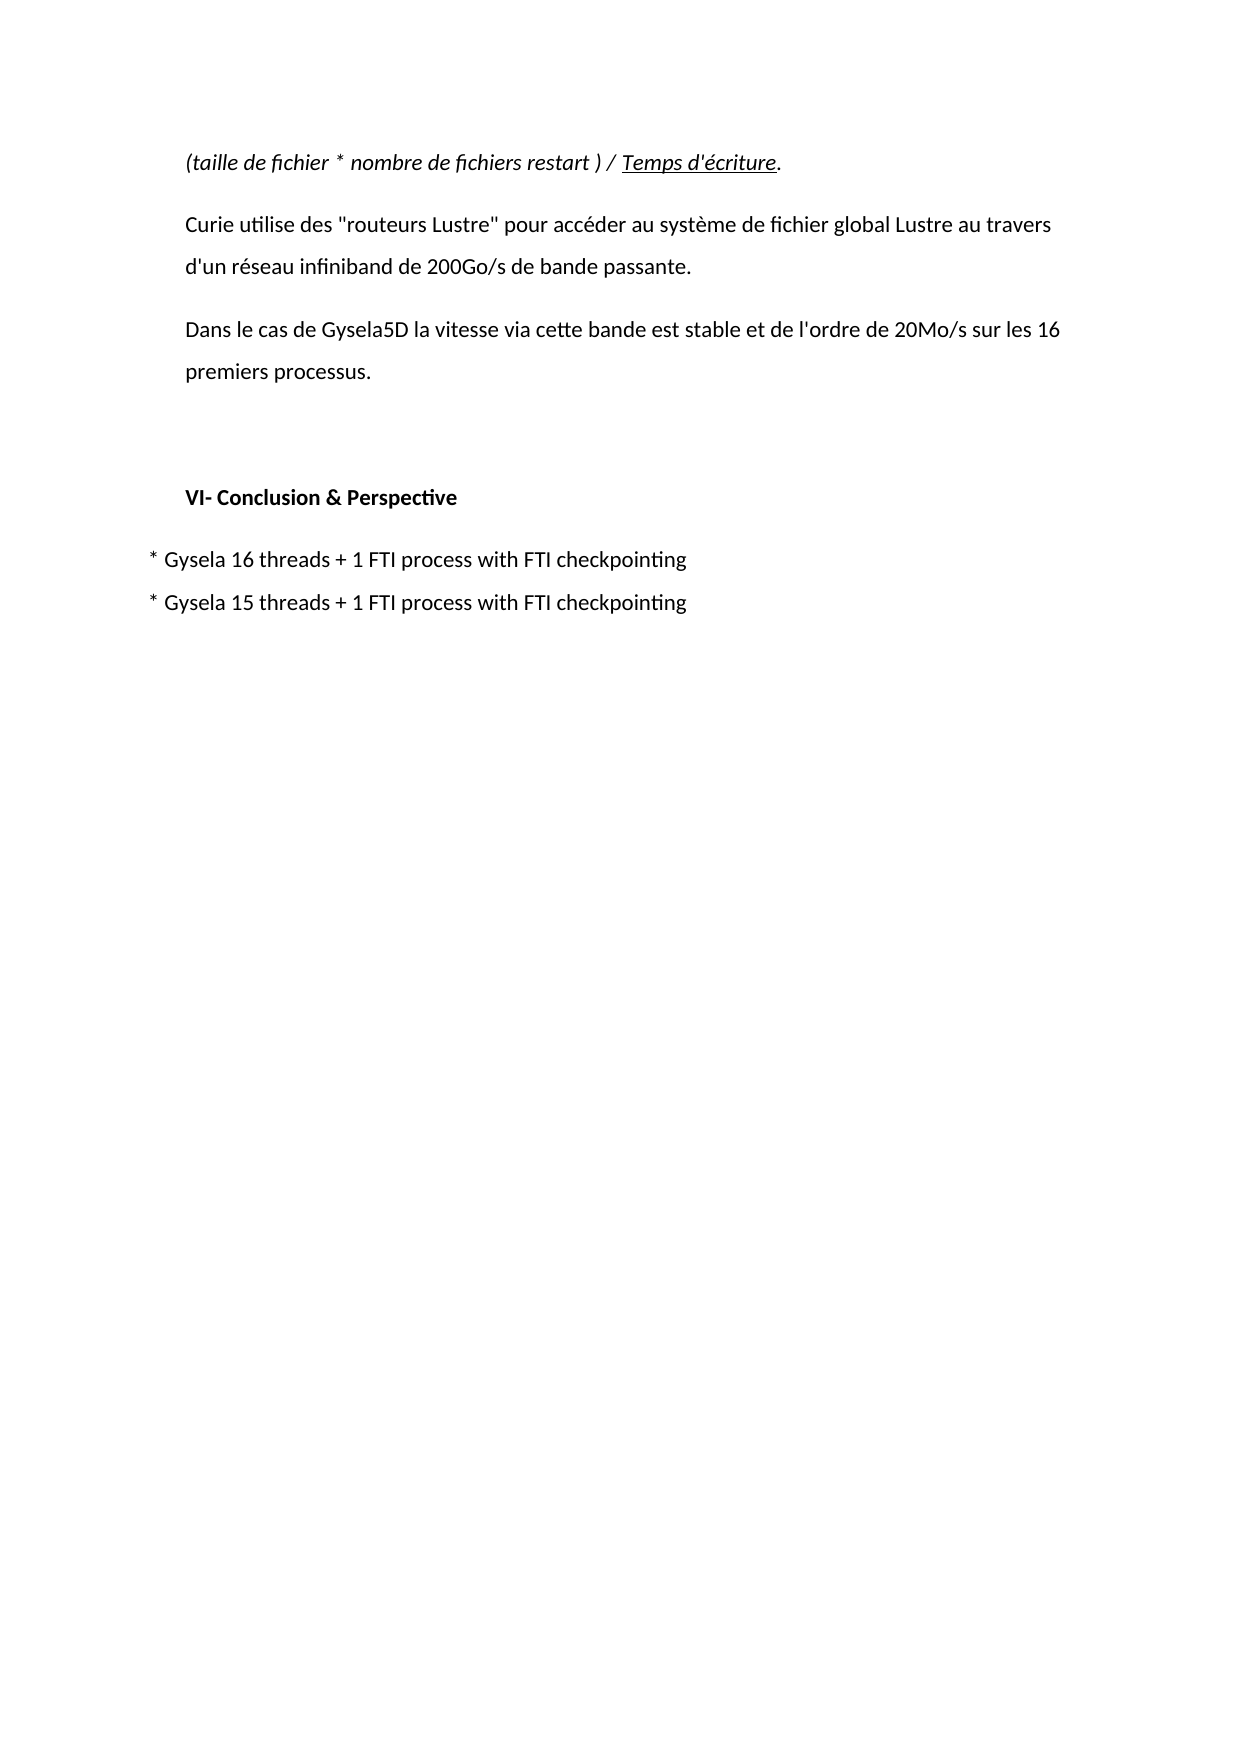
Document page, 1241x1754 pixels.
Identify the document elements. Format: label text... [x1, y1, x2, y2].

text (taille de fichier * nombre de fichiers restart ) / Temps d'écriture. [185, 148, 1093, 176]
text Curie utilise des "routeurs Lustre" pour accéder au système de fichier global Lustre au travers d'un réseau infiniband de 200Go/s de bande passante. [185, 210, 1093, 280]
text * Gysela 16 threads + 1 FTI process with FTI checkpointing * Gysela 15 threads + 1 FTI process with FTI checkpointing [148, 546, 1093, 616]
text Dans le cas de Gysela5D la vitesse via cette bande est stable et de l'ordre de 20Mo/s sur les 16 premiers processus. [185, 315, 1093, 385]
text VI- Conclusion & Perspective [185, 483, 1093, 511]
